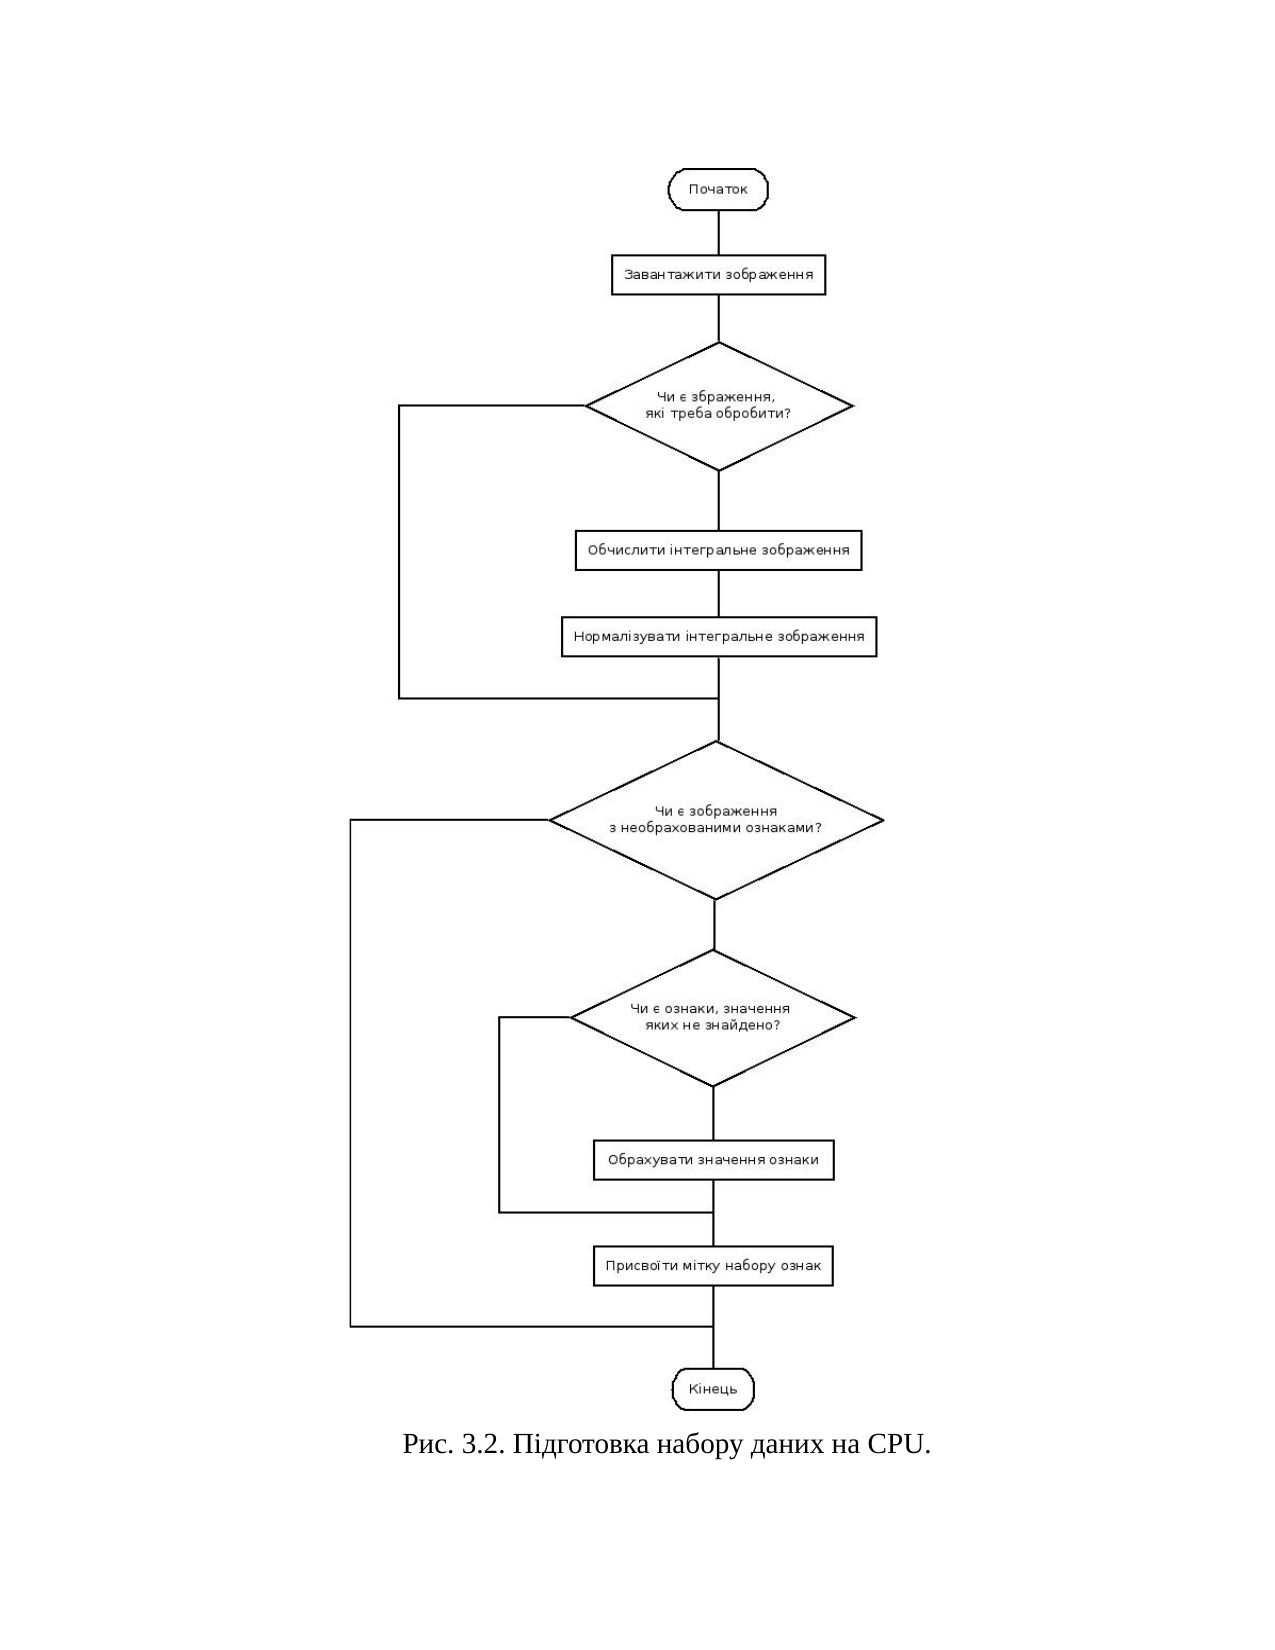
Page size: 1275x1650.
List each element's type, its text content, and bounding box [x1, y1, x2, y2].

text Рис. 3.2. Підготовка набору даних на CPU. [177, 1426, 1157, 1460]
picture [349, 168, 885, 1412]
